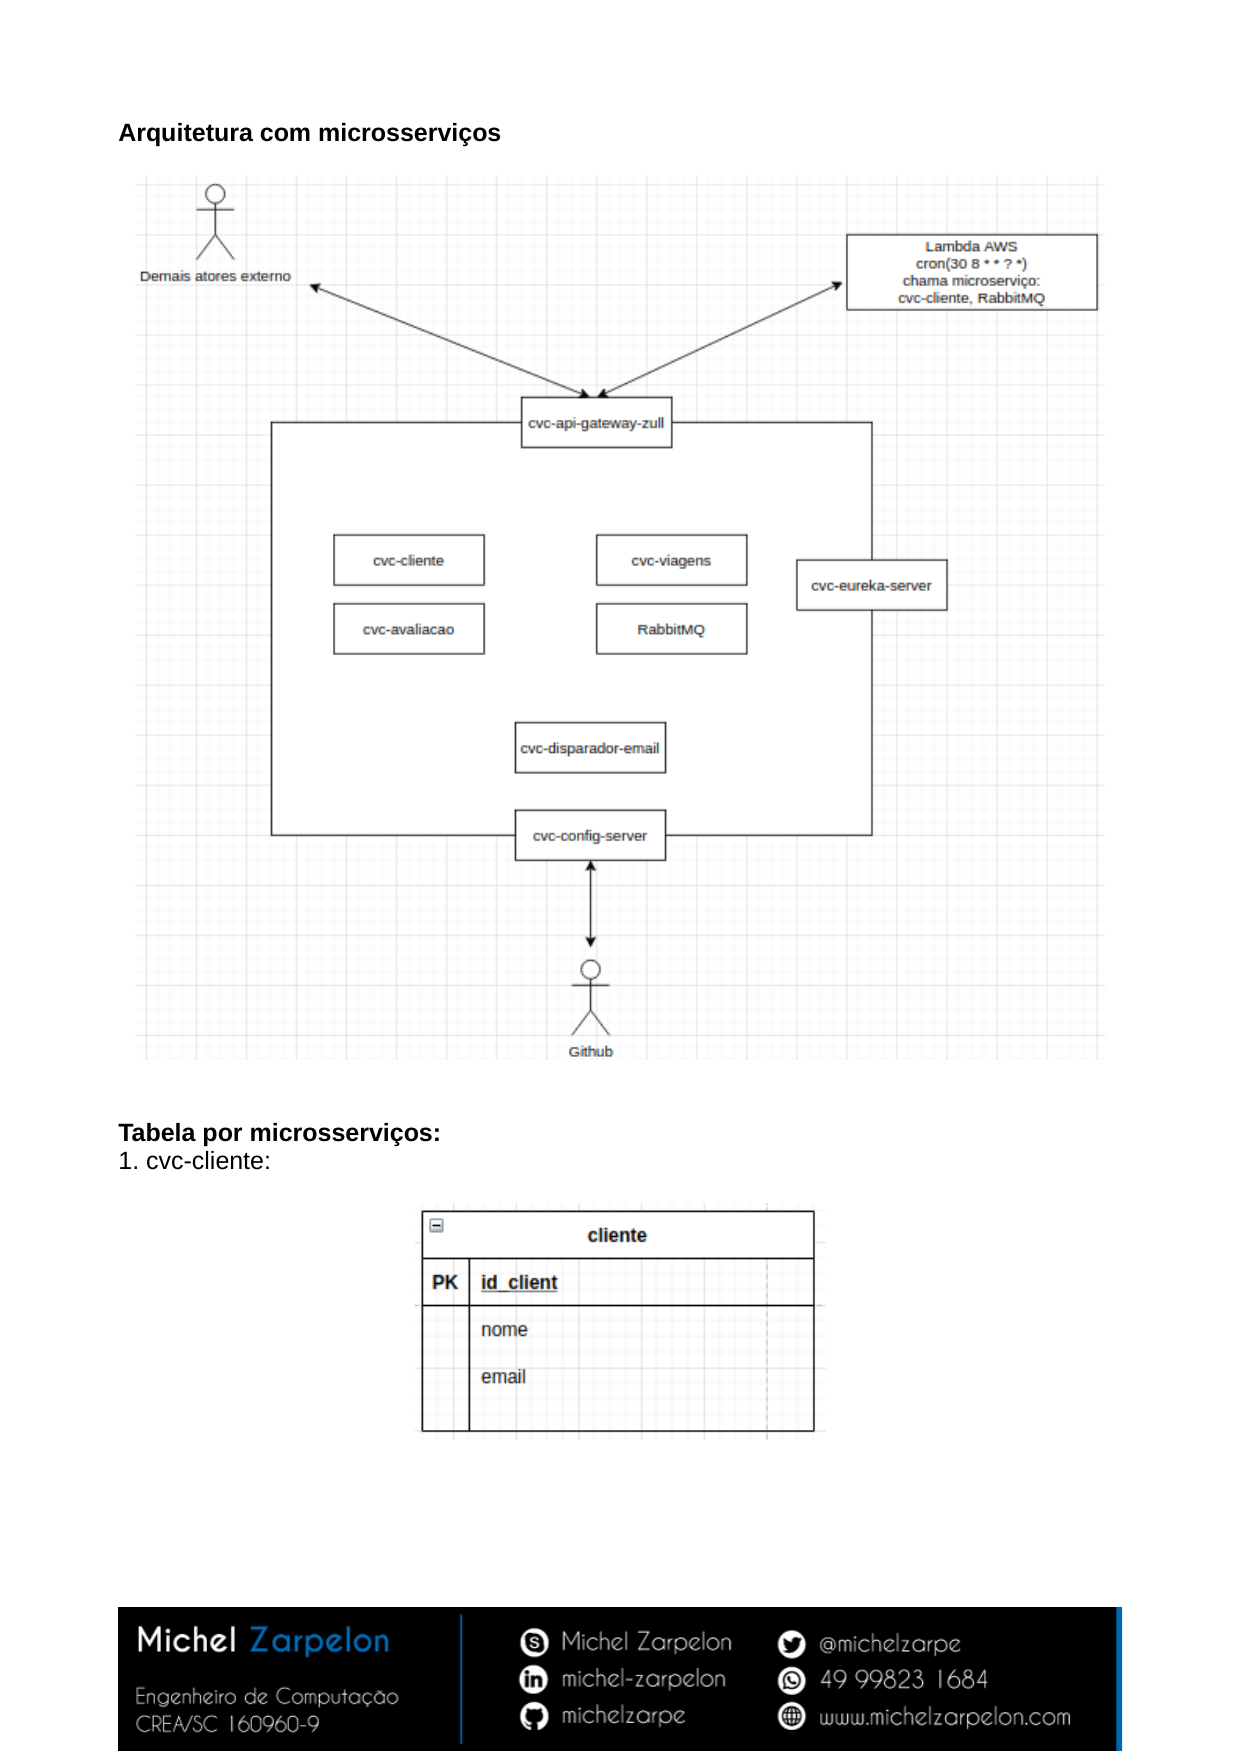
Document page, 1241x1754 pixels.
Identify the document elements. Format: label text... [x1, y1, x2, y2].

text Tabela por microsserviços: [118, 1117, 1122, 1146]
text 1. cvc-cliente: [118, 1146, 1122, 1175]
text Arquitetura com microsserviços [118, 118, 1122, 147]
picture [414, 1203, 826, 1440]
picture [118, 1607, 1123, 1751]
picture [135, 175, 1106, 1060]
